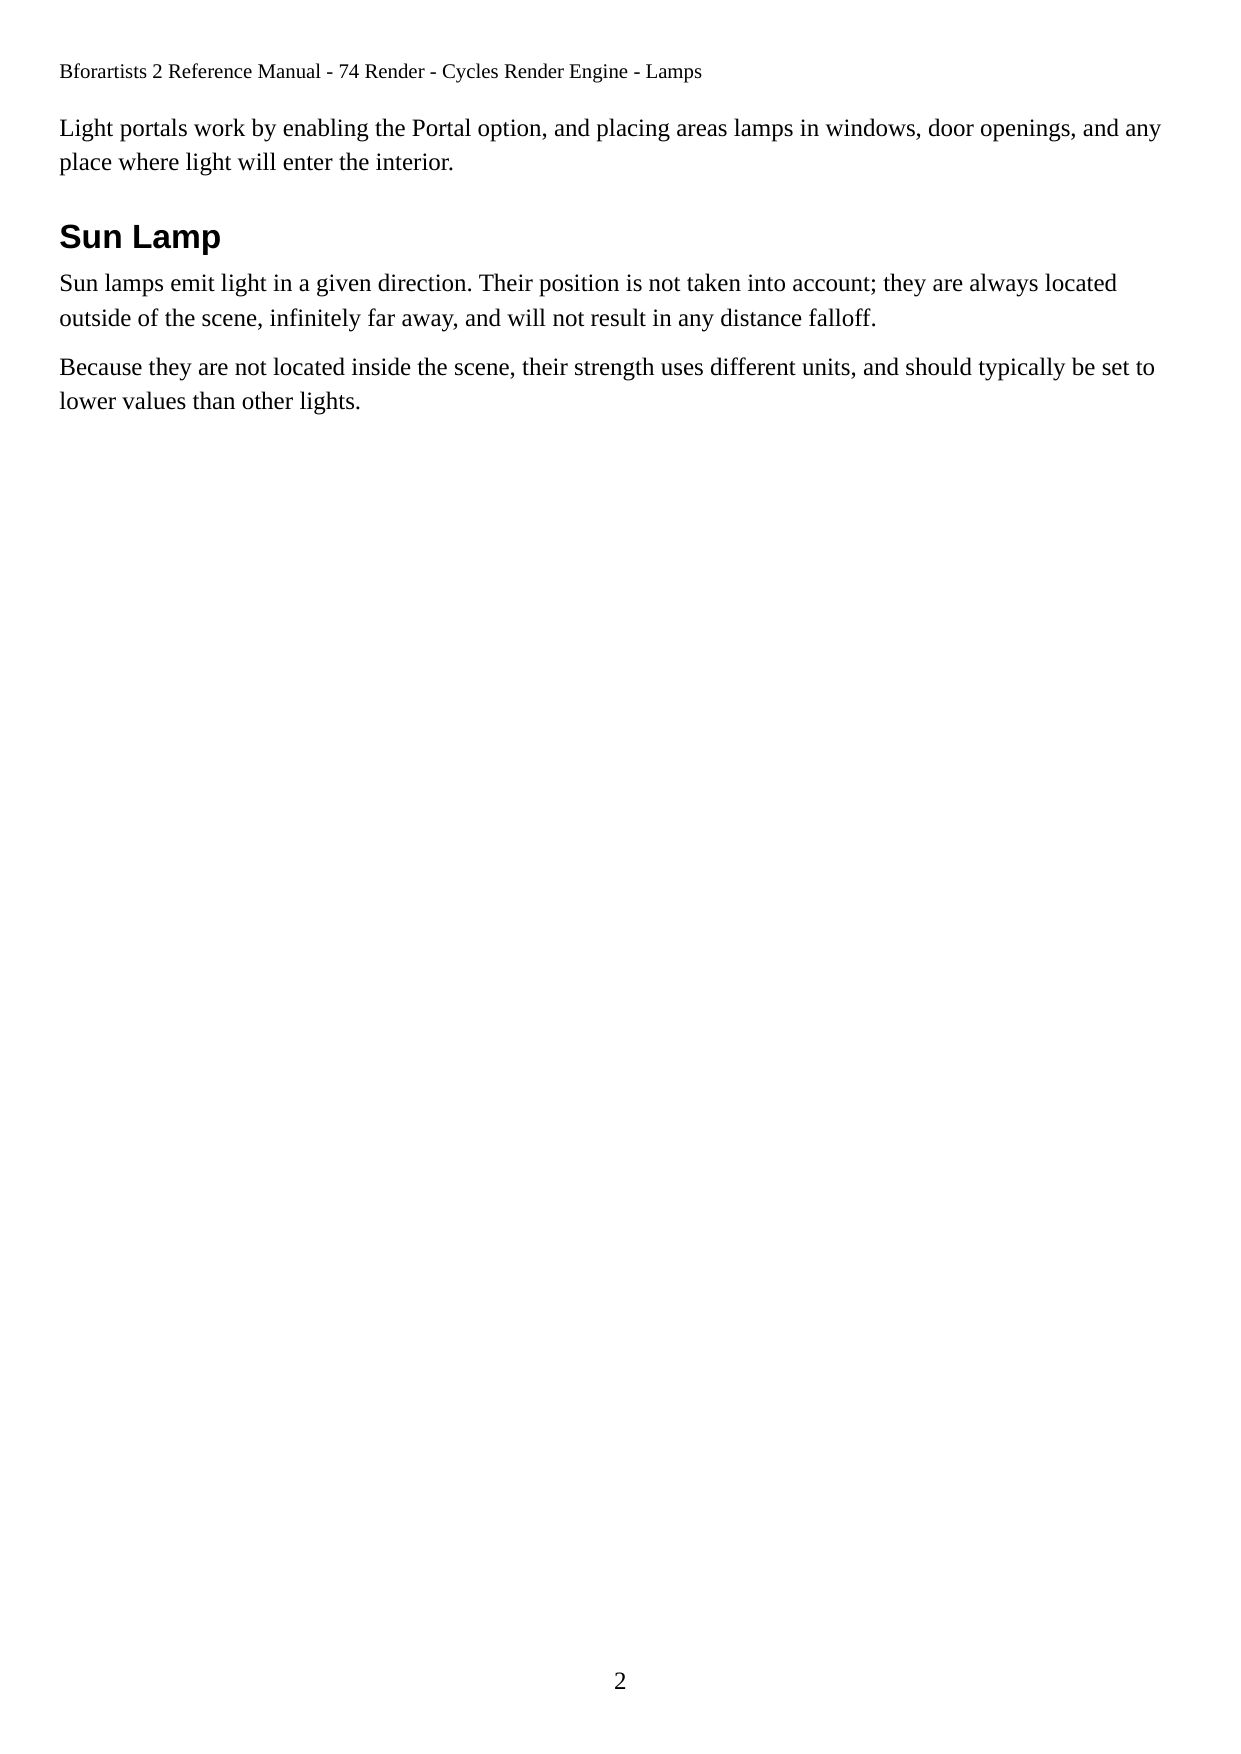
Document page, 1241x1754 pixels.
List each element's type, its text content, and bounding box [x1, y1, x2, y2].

text Because they are not located inside the scene, their strength uses different units, and should typically be set to lower values than other lights. [59, 352, 1181, 415]
subtitle Sun Lamp [59, 217, 1181, 256]
text Light portals work by enabling the Portal option, and placing areas lamps in windows, door openings, and any place where light will enter the interior. [59, 113, 1181, 176]
text Sun lamps emit light in a given direction. Their position is not taken into account; they are always located outside of the scene, infinitely far away, and will not result in any distance falloff. [59, 268, 1181, 331]
